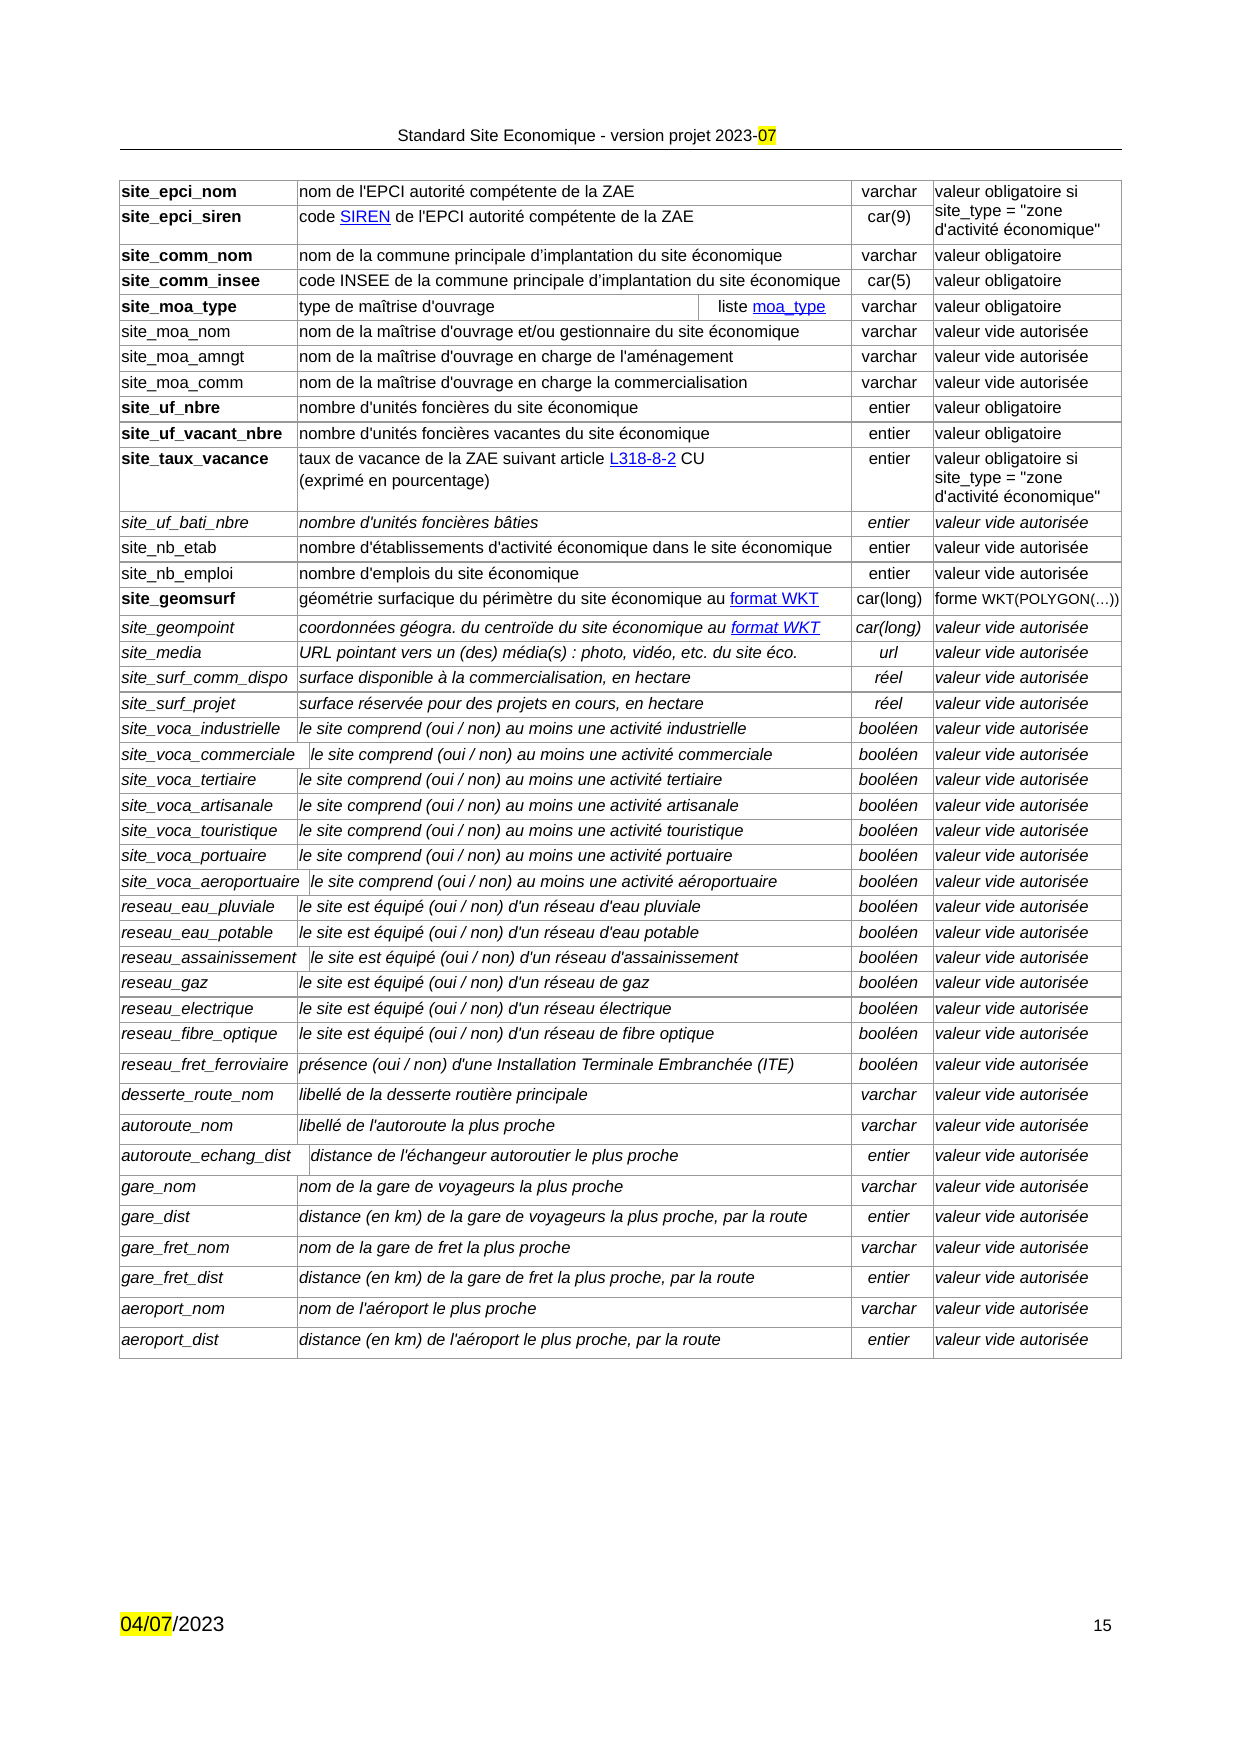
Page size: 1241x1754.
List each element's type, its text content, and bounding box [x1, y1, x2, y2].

table_cell valeur vide autorisée [934, 794, 1121, 818]
table_cell géométrie surfacique du périmètre du site économique au format WKT [298, 588, 851, 615]
table_cell car(long) [852, 616, 933, 641]
table_cell nom de la maîtrise d'ouvrage et/ou gestionnaire du site économique [298, 321, 851, 345]
table_cell le site est équipé (oui / non) d'un réseau de fibre optique [298, 1023, 851, 1052]
table_cell valeur vide autorisée [934, 718, 1121, 742]
table_cell valeur vide autorisée [934, 563, 1121, 587]
table_cell valeur vide autorisée [934, 1206, 1121, 1236]
table_cell nom de la maîtrise d'ouvrage en charge la commercialisation [298, 372, 851, 396]
table_cell site_moa_type [120, 295, 297, 320]
table_cell entier [852, 563, 933, 587]
table_cell autoroute_echang_dist [120, 1145, 309, 1174]
table_cell valeur vide autorisée [934, 998, 1121, 1022]
table_cell reseau_electrique [120, 998, 297, 1022]
table_cell valeur vide autorisée [934, 1328, 1121, 1358]
table_cell reseau_assainissement [120, 947, 309, 971]
table_cell autoroute_nom [120, 1115, 297, 1144]
table_cell reseau_fret_ferroviaire [120, 1054, 297, 1083]
table_cell entier [852, 1267, 933, 1297]
table_cell distance (en km) de l'aéroport le plus proche, par la route [298, 1328, 851, 1358]
table_cell valeur vide autorisée [934, 1115, 1121, 1144]
table_cell entier [852, 512, 933, 536]
table_cell varchar [852, 295, 933, 320]
table_cell varchar [852, 1298, 933, 1327]
table_cell site_surf_projet [120, 693, 297, 717]
table_cell entier [852, 1206, 933, 1236]
table_cell valeur vide autorisée [934, 537, 1121, 561]
table_cell site_voca_artisanale [120, 794, 297, 818]
table_cell entier [852, 1145, 933, 1174]
table_cell entier [852, 448, 933, 511]
table_cell varchar [852, 372, 933, 396]
table_cell site_comm_insee [120, 270, 297, 294]
table_cell varchar [852, 1176, 933, 1205]
table_cell valeur vide autorisée [934, 743, 1121, 768]
table_cell booléen [852, 718, 933, 742]
table_cell varchar [852, 245, 933, 269]
table_cell entier [852, 1328, 933, 1358]
table_cell gare_dist [120, 1206, 297, 1236]
table_cell site_comm_nom [120, 245, 297, 269]
table_cell valeur vide autorisée [934, 820, 1121, 844]
table_cell valeur vide autorisée [934, 1176, 1121, 1205]
table_cell distance (en km) de la gare de fret la plus proche, par la route [298, 1267, 851, 1297]
table_cell booléen [852, 769, 933, 793]
table_cell entier [852, 397, 933, 421]
table_cell type de maîtrise d'ouvrage [298, 295, 698, 320]
table_cell valeur vide autorisée [934, 512, 1121, 536]
table_cell valeur vide autorisée [934, 372, 1121, 396]
table_cell site_nb_etab [120, 537, 297, 561]
table_cell site_voca_commerciale [120, 743, 309, 768]
table_cell entier [852, 537, 933, 561]
table_cell booléen [852, 947, 933, 971]
table_cell gare_nom [120, 1176, 297, 1205]
table_cell site_geomsurf [120, 588, 297, 615]
table_cell site_voca_tertiaire [120, 769, 297, 793]
table_cell valeur vide autorisée [934, 845, 1121, 869]
table_cell varchar [852, 1237, 933, 1266]
table_cell booléen [852, 743, 933, 768]
table_cell le site comprend (oui / non) au moins une activité artisanale [298, 794, 851, 818]
table_cell site_taux_vacance [120, 448, 297, 511]
table_cell libellé de la desserte routière principale [298, 1084, 851, 1113]
table_cell booléen [852, 870, 933, 895]
table_cell varchar [852, 1115, 933, 1144]
table_cell nom de la commune principale d’implantation du site économique [298, 245, 851, 269]
table_cell valeur obligatoire [934, 245, 1121, 269]
table_cell nom de la maîtrise d'ouvrage en charge de l'aménagement [298, 346, 851, 371]
table_cell liste moa_type [699, 295, 851, 320]
table_cell le site comprend (oui / non) au moins une activité commerciale [310, 743, 851, 768]
table_cell valeur vide autorisée [934, 693, 1121, 717]
table_cell le site comprend (oui / non) au moins une activité tertiaire [298, 769, 851, 793]
table_cell surface disponible à la commercialisation, en hectare [298, 667, 851, 691]
table_cell valeur obligatoire [934, 270, 1121, 294]
table_cell nombre d'unités foncières vacantes du site économique [298, 423, 851, 447]
table_cell site_voca_portuaire [120, 845, 297, 869]
table_cell nombre d'établissements d'activité économique dans le site économique [298, 537, 851, 561]
table_cell valeur vide autorisée [934, 921, 1121, 946]
table_cell nom de l'EPCI autorité compétente de la ZAE [298, 181, 851, 205]
table_cell car(long) [852, 588, 933, 615]
table_cell valeur vide autorisée [934, 1298, 1121, 1327]
table_cell site_voca_aeroportuaire [120, 870, 309, 895]
table_cell le site est équipé (oui / non) d'un réseau d'assainissement [310, 947, 851, 971]
table_cell valeur obligatoire [934, 423, 1121, 447]
table_cell taux de vacance de la ZAE suivant article L318-8-2 CU (exprimé en pourcentage) [298, 448, 851, 511]
table_cell réel [852, 667, 933, 691]
table_cell booléen [852, 1023, 933, 1052]
table_cell valeur vide autorisée [934, 1237, 1121, 1266]
table_cell reseau_gaz [120, 972, 297, 996]
table_cell site_moa_comm [120, 372, 297, 396]
table_cell valeur vide autorisée [934, 947, 1121, 971]
table_cell site_uf_bati_nbre [120, 512, 297, 536]
table_cell site_epci_nom [120, 181, 297, 205]
table_cell valeur obligatoire [934, 295, 1121, 320]
table_cell site_epci_siren [120, 206, 297, 243]
table_cell valeur vide autorisée [934, 1145, 1121, 1174]
table_cell varchar [852, 181, 933, 205]
table_cell le site comprend (oui / non) au moins une activité portuaire [298, 845, 851, 869]
table_cell valeur vide autorisée [934, 1084, 1121, 1113]
table_cell code INSEE de la commune principale d’implantation du site économique [298, 270, 851, 294]
table_cell booléen [852, 921, 933, 946]
table_cell valeur vide autorisée [934, 616, 1121, 641]
table_cell reseau_eau_pluviale [120, 896, 297, 920]
table_cell url [852, 642, 933, 666]
table_cell varchar [852, 321, 933, 345]
table_cell le site est équipé (oui / non) d'un réseau électrique [298, 998, 851, 1022]
table_cell code SIREN de l'EPCI autorité compétente de la ZAE [298, 206, 851, 243]
table_cell valeur vide autorisée [934, 1023, 1121, 1052]
table_cell le site est équipé (oui / non) d'un réseau de gaz [298, 972, 851, 996]
table_cell site_media [120, 642, 297, 666]
table_cell car(5) [852, 270, 933, 294]
table_cell valeur vide autorisée [934, 1267, 1121, 1297]
table_cell valeur vide autorisée [934, 896, 1121, 920]
table_cell nombre d'emplois du site économique [298, 563, 851, 587]
table_cell distance (en km) de la gare de voyageurs la plus proche, par la route [298, 1206, 851, 1236]
table_cell gare_fret_nom [120, 1237, 297, 1266]
table_cell valeur vide autorisée [934, 321, 1121, 345]
table_cell booléen [852, 972, 933, 996]
table_cell booléen [852, 998, 933, 1022]
table_cell valeur vide autorisée [934, 769, 1121, 793]
table_cell valeur obligatoire [934, 397, 1121, 421]
table_cell booléen [852, 845, 933, 869]
table_cell valeur vide autorisée [934, 667, 1121, 691]
table_cell nom de l'aéroport le plus proche [298, 1298, 851, 1327]
table_cell booléen [852, 820, 933, 844]
table_cell nombre d'unités foncières du site économique [298, 397, 851, 421]
table_cell présence (oui / non) d'une Installation Terminale Embranchée (ITE) [298, 1054, 851, 1083]
table_cell distance de l'échangeur autoroutier le plus proche [310, 1145, 851, 1174]
table_cell le site comprend (oui / non) au moins une activité touristique [298, 820, 851, 844]
table_cell valeur obligatoire si site_type = "zone d'activité économique" [934, 181, 1121, 243]
table_cell gare_fret_dist [120, 1267, 297, 1297]
table_cell forme WKT(POLYGON(…)) [934, 588, 1121, 615]
table_cell desserte_route_nom [120, 1084, 297, 1113]
table_cell site_geompoint [120, 616, 297, 641]
table_cell car(9) [852, 206, 933, 243]
table_cell valeur vide autorisée [934, 346, 1121, 371]
table_cell reseau_eau_potable [120, 921, 297, 946]
table_cell valeur obligatoire si site_type = "zone d'activité économique" [934, 448, 1121, 511]
table_cell aeroport_nom [120, 1298, 297, 1327]
table_cell booléen [852, 896, 933, 920]
table_cell nom de la gare de voyageurs la plus proche [298, 1176, 851, 1205]
table_cell site_voca_touristique [120, 820, 297, 844]
table_cell nom de la gare de fret la plus proche [298, 1237, 851, 1266]
table_cell URL pointant vers un (des) média(s) : photo, vidéo, etc. du site éco. [298, 642, 851, 666]
table_cell reseau_fibre_optique [120, 1023, 297, 1052]
table_cell valeur vide autorisée [934, 870, 1121, 895]
table_cell coordonnées géogra. du centroïde du site économique au format WKT [298, 616, 851, 641]
table_cell valeur vide autorisée [934, 1054, 1121, 1083]
table_cell booléen [852, 794, 933, 818]
table_cell site_voca_industrielle [120, 718, 297, 742]
table_cell valeur vide autorisée [934, 642, 1121, 666]
table_cell site_uf_vacant_nbre [120, 423, 297, 447]
table_cell libellé de l'autoroute la plus proche [298, 1115, 851, 1144]
table_cell aeroport_dist [120, 1328, 297, 1358]
table_cell varchar [852, 1084, 933, 1113]
table_cell varchar [852, 346, 933, 371]
table_cell site_uf_nbre [120, 397, 297, 421]
table_cell surface réservée pour des projets en cours, en hectare [298, 693, 851, 717]
table_cell le site comprend (oui / non) au moins une activité aéroportuaire [310, 870, 851, 895]
table_cell site_moa_amngt [120, 346, 297, 371]
table_cell le site comprend (oui / non) au moins une activité industrielle [298, 718, 851, 742]
table_cell entier [852, 423, 933, 447]
table_cell le site est équipé (oui / non) d'un réseau d'eau pluviale [298, 896, 851, 920]
table_cell le site est équipé (oui / non) d'un réseau d'eau potable [298, 921, 851, 946]
table_cell site_moa_nom [120, 321, 297, 345]
table_cell réel [852, 693, 933, 717]
table_cell nombre d'unités foncières bâties [298, 512, 851, 536]
table_cell booléen [852, 1054, 933, 1083]
table_cell site_nb_emploi [120, 563, 297, 587]
table_cell site_surf_comm_dispo [120, 667, 297, 691]
table_cell valeur vide autorisée [934, 972, 1121, 996]
